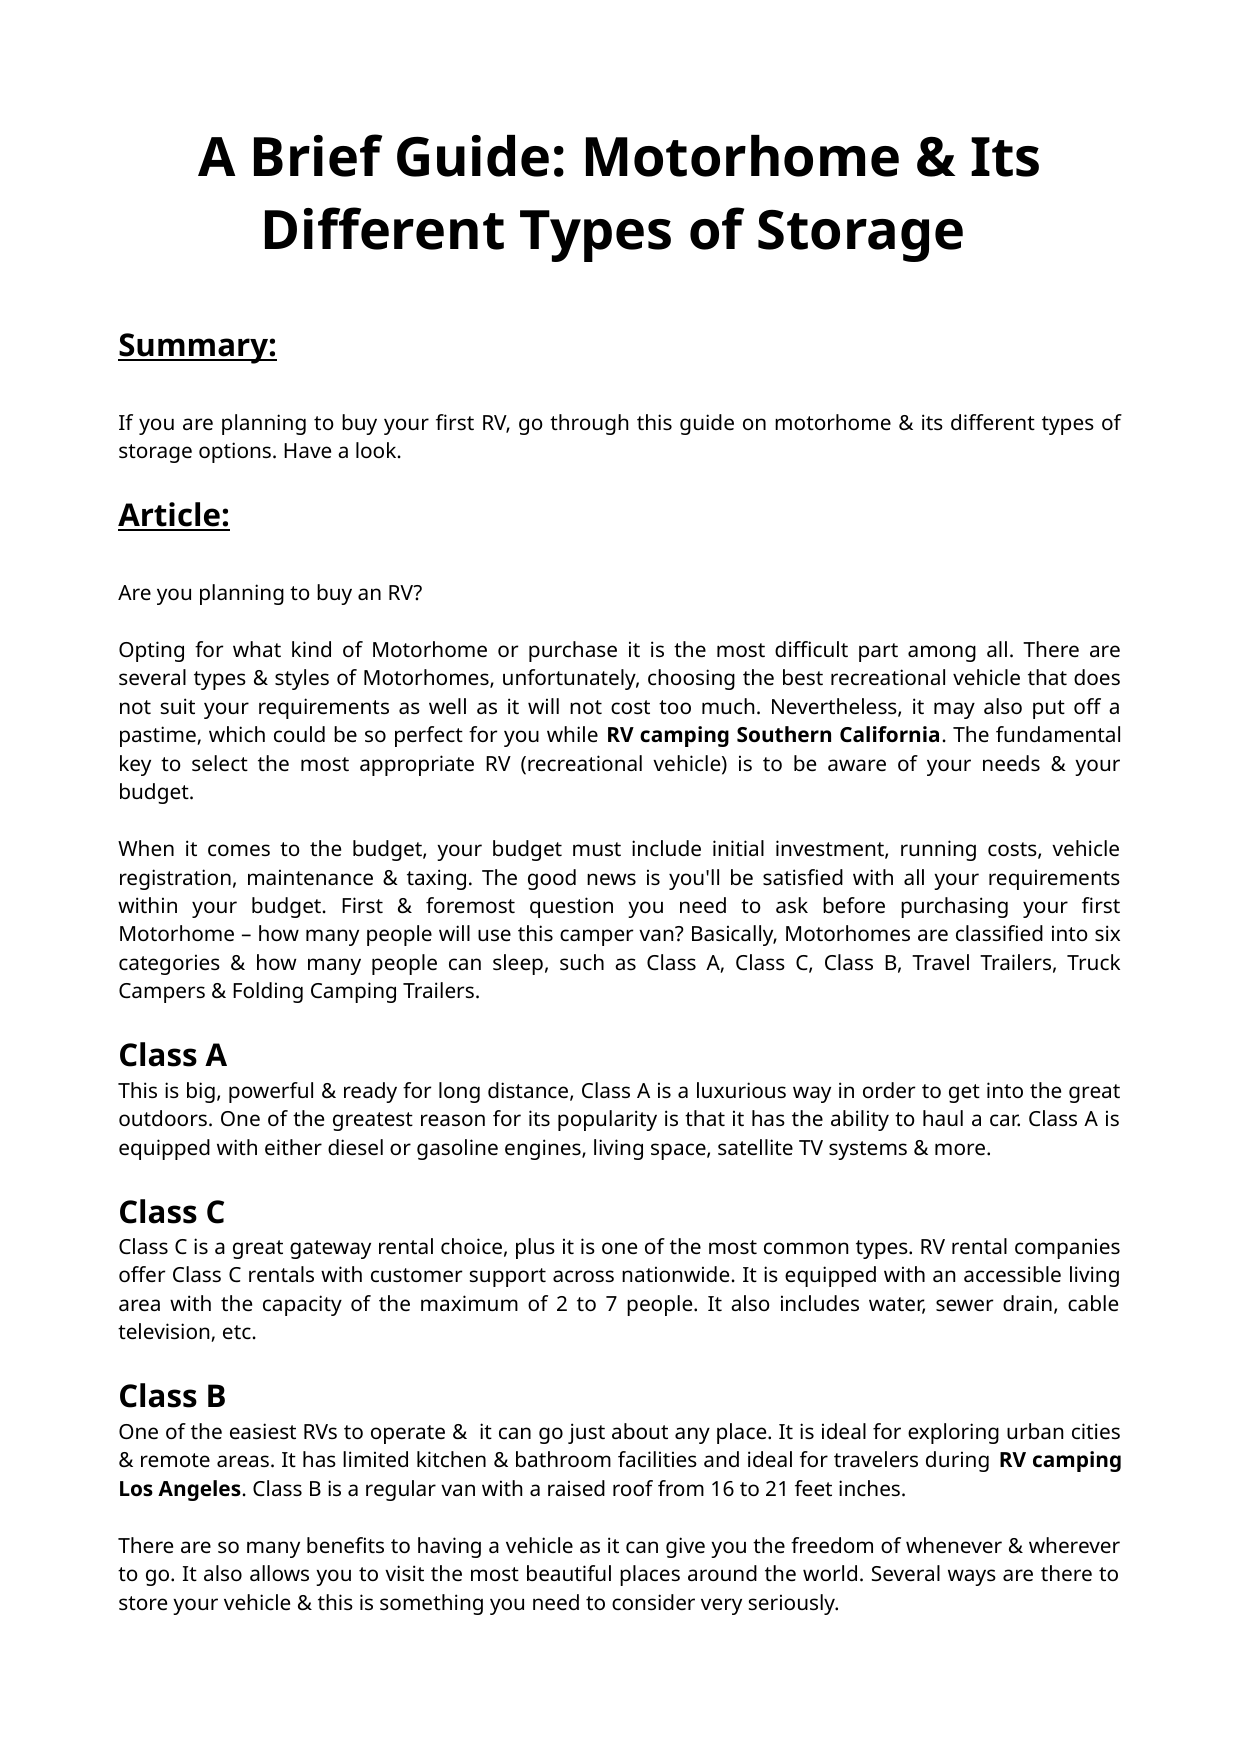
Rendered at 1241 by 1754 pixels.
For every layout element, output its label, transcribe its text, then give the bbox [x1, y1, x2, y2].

text Class B [118, 1374, 1122, 1417]
text Class C [118, 1189, 1122, 1232]
text Opting for what kind of Motorhome or purchase it is the most difficult part among all. There are several types & styles of Motorhomes, unfortunately, choosing the best recreational vehicle that does not suit your requirements as well as it will not cost too much. Nevertheless, it may also put off a pastime, which could be so perfect for you while RV camping Southern California. The fundamental key to select the most appropriate RV (recreational vehicle) is to be aware of your needs & your budget. [118, 635, 1122, 806]
text One of the easiest RVs to operate & it can go just about any place. It is ideal for exploring urban cities & remote areas. It has limited kitchen & bathroom facilities and ideal for travelers during RV camping Los Angeles. Class B is a regular van with a raised roof from 16 to 21 feet inches. [118, 1417, 1122, 1502]
text Class C is a great gateway rental choice, plus it is one of the most common types. RV rental companies offer Class C rentals with customer support across nationwide. It is equipped with an accessible living area with the capacity of the maximum of 2 to 7 people. It also includes water, sewer drain, cable television, etc. [118, 1232, 1122, 1346]
text Summary: [118, 322, 1122, 365]
text Class A [118, 1033, 1122, 1076]
text When it comes to the budget, your budget must include initial investment, running costs, vehicle registration, maintenance & taxing. The good news is you'll be satisfied with all your requirements within your budget. First & foremost question you need to ask before purchasing your first Motorhome – how many people will use this camper van? Basically, Motorhomes are classified into six categories & how many people can sleep, such as Class A, Class C, Class B, Travel Trailers, Truck Campers & Folding Camping Trailers. [118, 834, 1122, 1005]
text Are you planning to buy an RV? [118, 578, 1122, 607]
text If you are planning to buy your first RV, go through this guide on motorhome & its different types of storage options. Have a look. [118, 408, 1122, 464]
text There are so many benefits to having a vehicle as it can give you the freedom of whenever & wherever to go. It also allows you to visit the most beautiful places around the world. Several ways are there to store your vehicle & this is something you need to consider very seriously. [118, 1531, 1122, 1616]
text Article: [118, 493, 1122, 536]
text A Brief Guide: Motorhome & Its Different Types of Storage [118, 118, 1122, 266]
text This is big, powerful & ready for long distance, Class A is a luxurious way in order to get into the great outdoors. One of the greatest reason for its popularity is that it has the ability to haul a car. Class A is equipped with either diesel or gasoline engines, living space, satellite TV systems & more. [118, 1076, 1122, 1161]
